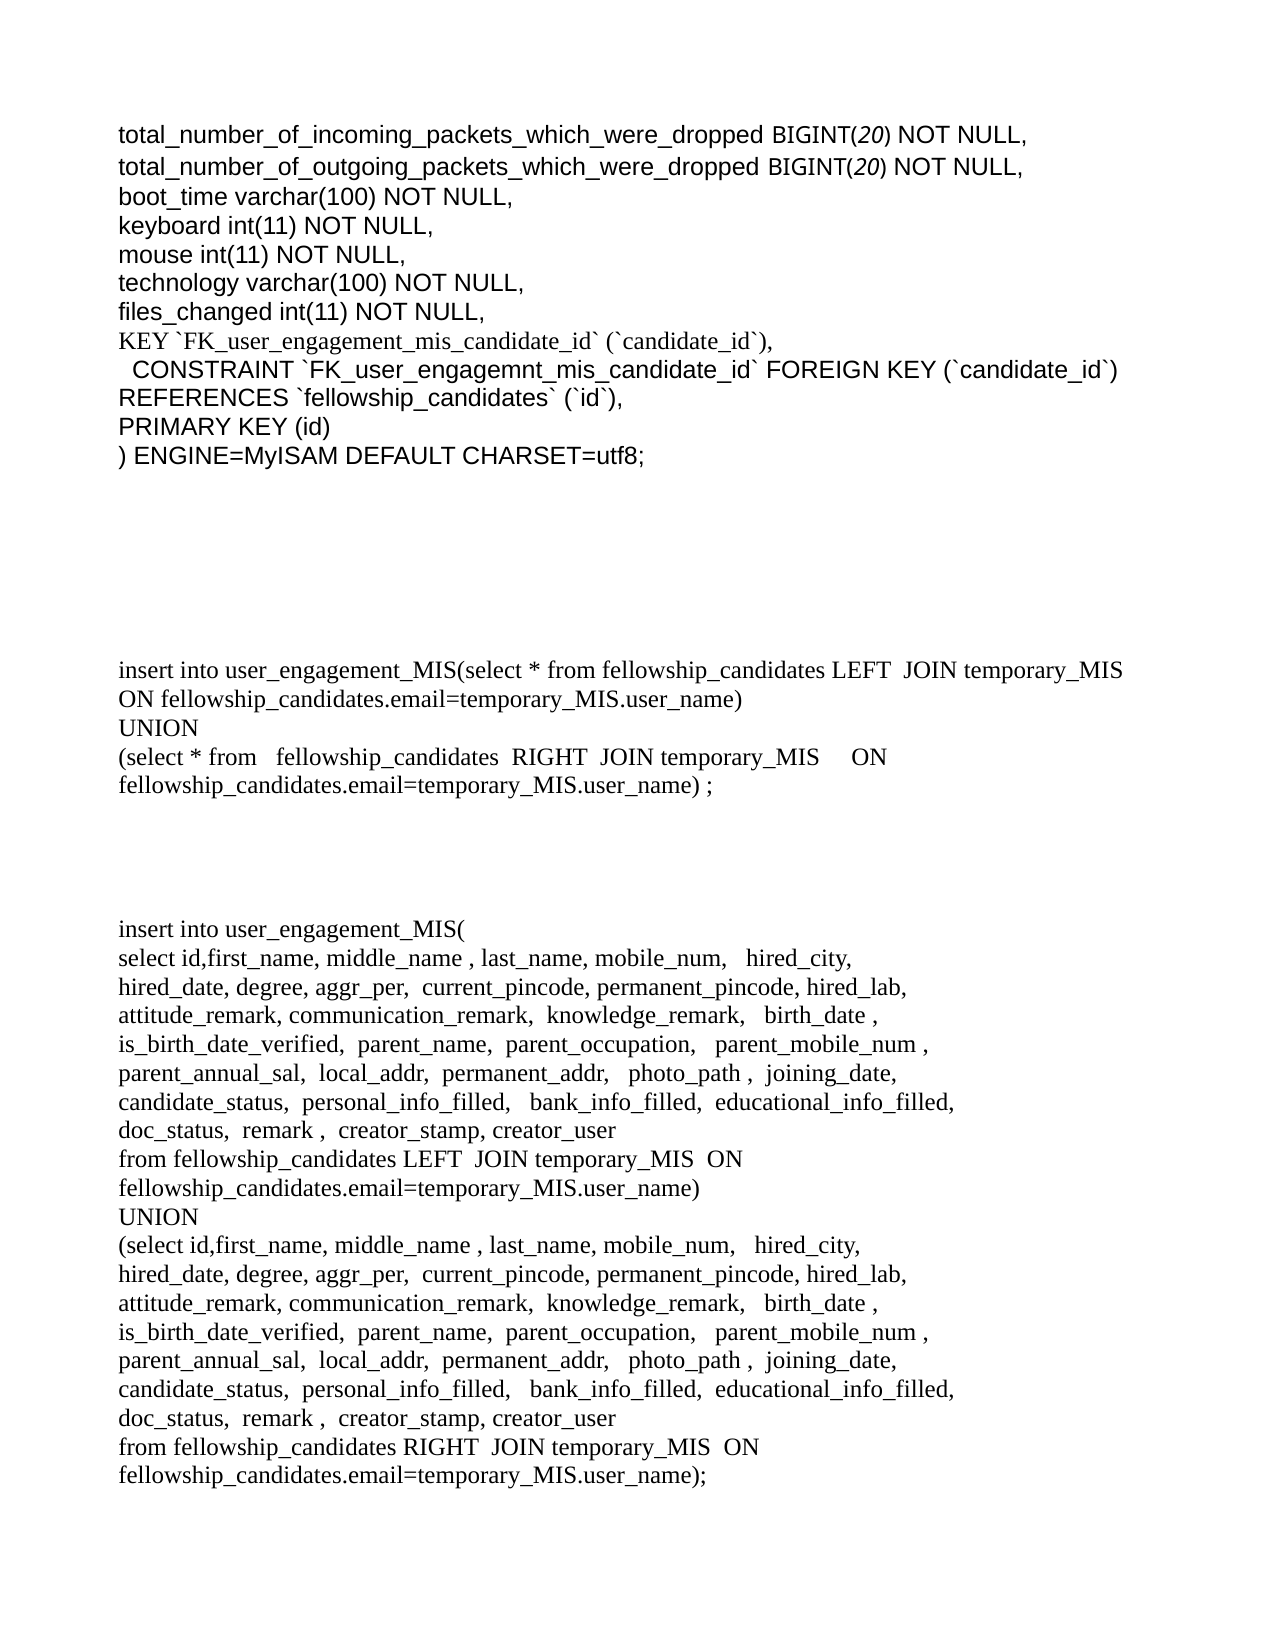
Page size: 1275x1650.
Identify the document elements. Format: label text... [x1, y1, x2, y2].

text PRIMARY KEY (id) [118, 412, 1157, 441]
text ) ENGINE=MyISAM DEFAULT CHARSET=utf8; [118, 441, 1157, 469]
text total_number_of_incoming_packets_which_were_dropped BIGINT(20) NOT NULL, [118, 118, 1157, 150]
text boot_time varchar(100) NOT NULL, [118, 182, 1157, 211]
text from fellowship_candidates LEFT JOIN temporary_MIS ON fellowship_candidates.email=temporary_MIS.user_name) [118, 1144, 1157, 1202]
text hired_date, degree, aggr_per, current_pincode, permanent_pincode, hired_lab, [118, 1259, 1157, 1288]
text is_birth_date_verified, parent_name, parent_occupation, parent_mobile_num , [118, 1029, 1157, 1058]
text from fellowship_candidates RIGHT JOIN temporary_MIS ON fellowship_candidates.email=temporary_MIS.user_name); [118, 1432, 1157, 1489]
text technology varchar(100) NOT NULL, [118, 268, 1157, 297]
text parent_annual_sal, local_addr, permanent_addr, photo_path , joining_date, [118, 1345, 1157, 1374]
text attitude_remark, communication_remark, knowledge_remark, birth_date , [118, 1288, 1157, 1317]
text CONSTRAINT `FK_user_engagemnt_mis_candidate_id` FOREIGN KEY (`candidate_id`) REFERENCES `fellowship_candidates` (`id`), [118, 354, 1157, 412]
text UNION [118, 713, 1157, 742]
text attitude_remark, communication_remark, knowledge_remark, birth_date , [118, 1000, 1157, 1029]
text doc_status, remark , creator_stamp, creator_user [118, 1115, 1157, 1144]
text files_changed int(11) NOT NULL, [118, 297, 1157, 326]
text parent_annual_sal, local_addr, permanent_addr, photo_path , joining_date, [118, 1058, 1157, 1087]
text insert into user_engagement_MIS(select * from fellowship_candidates LEFT JOIN temporary_MIS ON fellowship_candidates.email=temporary_MIS.user_name) [118, 655, 1157, 713]
text KEY `FK_user_engagement_mis_candidate_id` (`candidate_id`), [118, 326, 1157, 354]
text keyboard int(11) NOT NULL, [118, 211, 1157, 239]
text UNION [118, 1202, 1157, 1230]
text candidate_status, personal_info_filled, bank_info_filled, educational_info_filled, [118, 1087, 1157, 1115]
text insert into user_engagement_MIS( [118, 914, 1157, 943]
text total_number_of_outgoing_packets_which_were_dropped BIGINT(20) NOT NULL, [118, 150, 1157, 182]
text is_birth_date_verified, parent_name, parent_occupation, parent_mobile_num , [118, 1317, 1157, 1345]
text candidate_status, personal_info_filled, bank_info_filled, educational_info_filled, [118, 1374, 1157, 1403]
text doc_status, remark , creator_stamp, creator_user [118, 1403, 1157, 1432]
text (select id,first_name, middle_name , last_name, mobile_num, hired_city, [118, 1230, 1157, 1259]
text (select * from fellowship_candidates RIGHT JOIN temporary_MIS ON fellowship_candidates.email=temporary_MIS.user_name) ; [118, 742, 1157, 799]
text hired_date, degree, aggr_per, current_pincode, permanent_pincode, hired_lab, [118, 972, 1157, 1000]
text mouse int(11) NOT NULL, [118, 239, 1157, 268]
text select id,first_name, middle_name , last_name, mobile_num, hired_city, [118, 943, 1157, 972]
